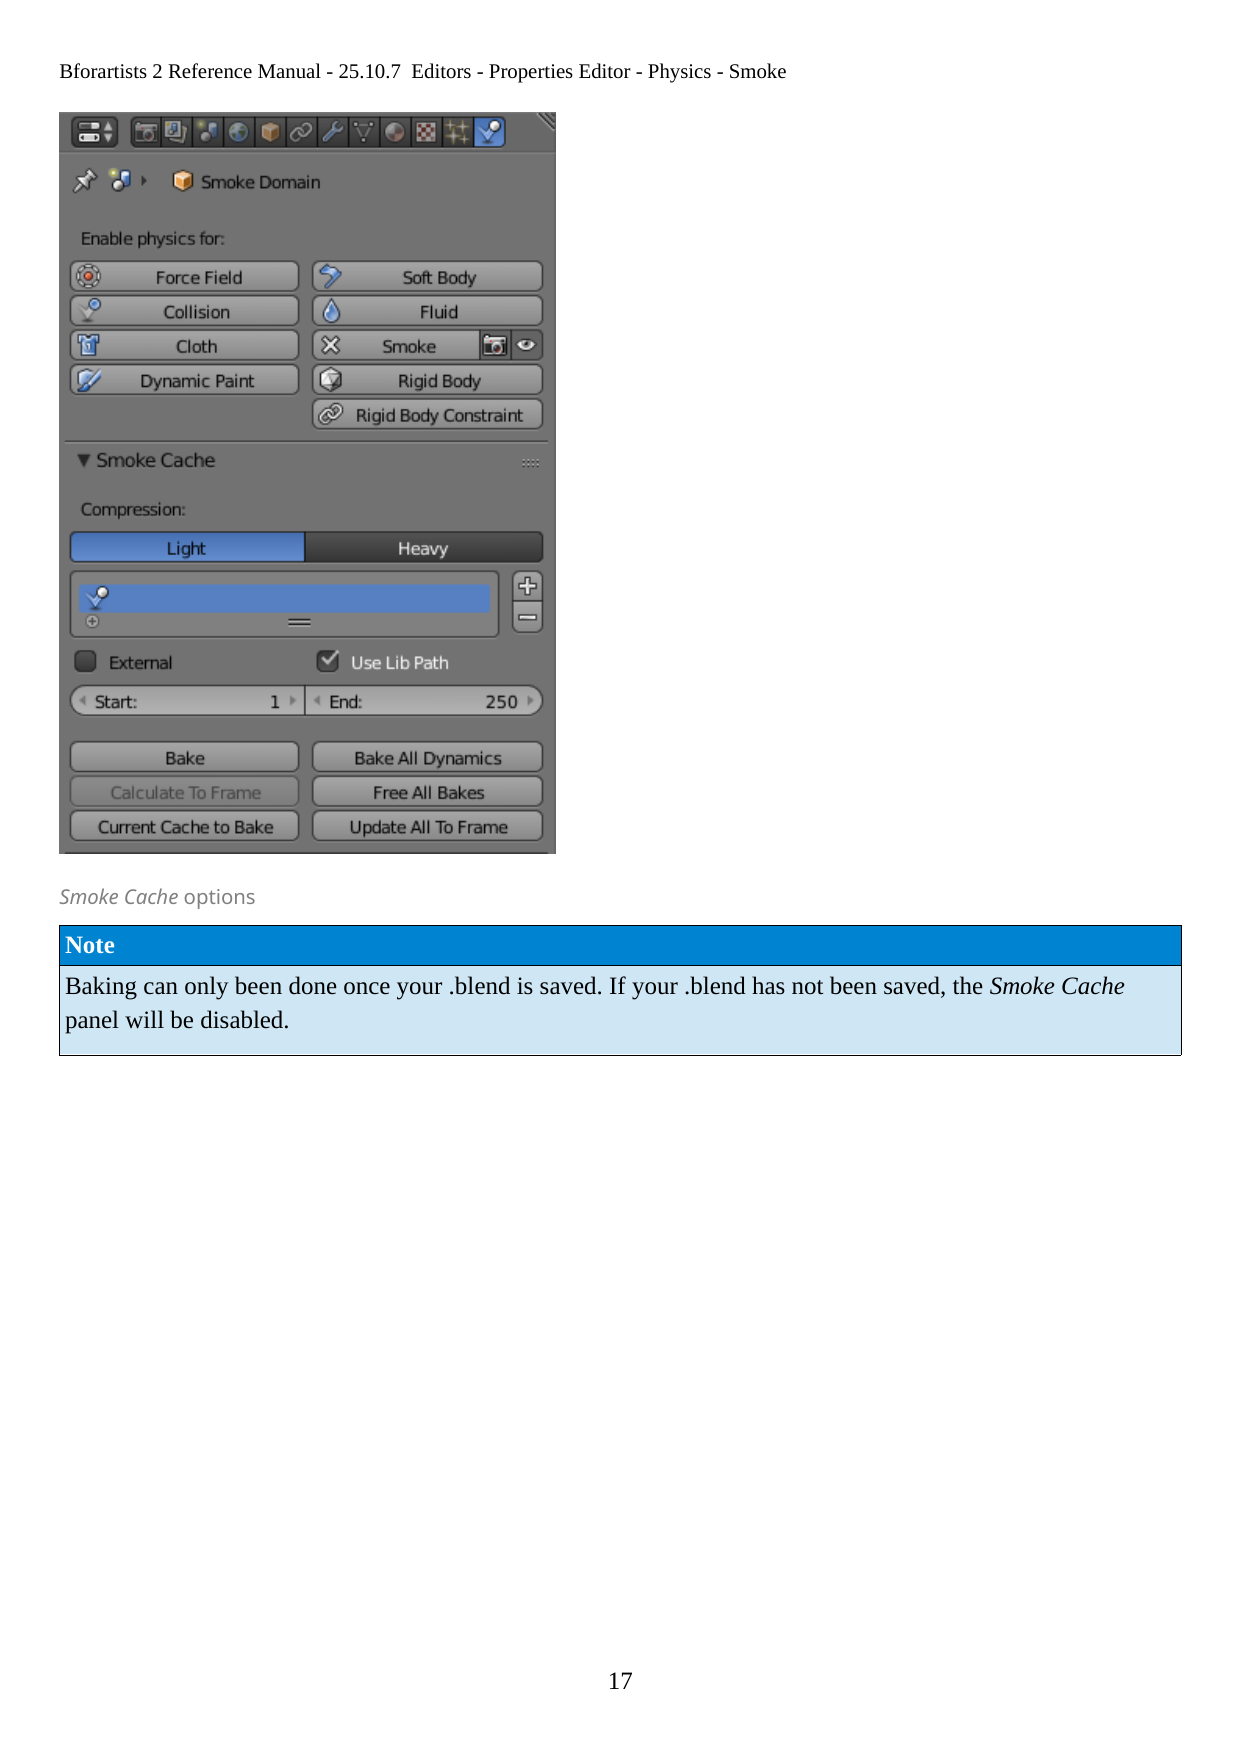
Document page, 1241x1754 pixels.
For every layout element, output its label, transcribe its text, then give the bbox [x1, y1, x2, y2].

table_cell Baking can only been done once your .blend is saved. If your .blend has not been saved, the Smoke Cache panel will be disabled. [60, 966, 1181, 1054]
table_header Note [60, 926, 1181, 965]
text Smoke Cache options [59, 879, 1181, 910]
picture [59, 112, 556, 854]
